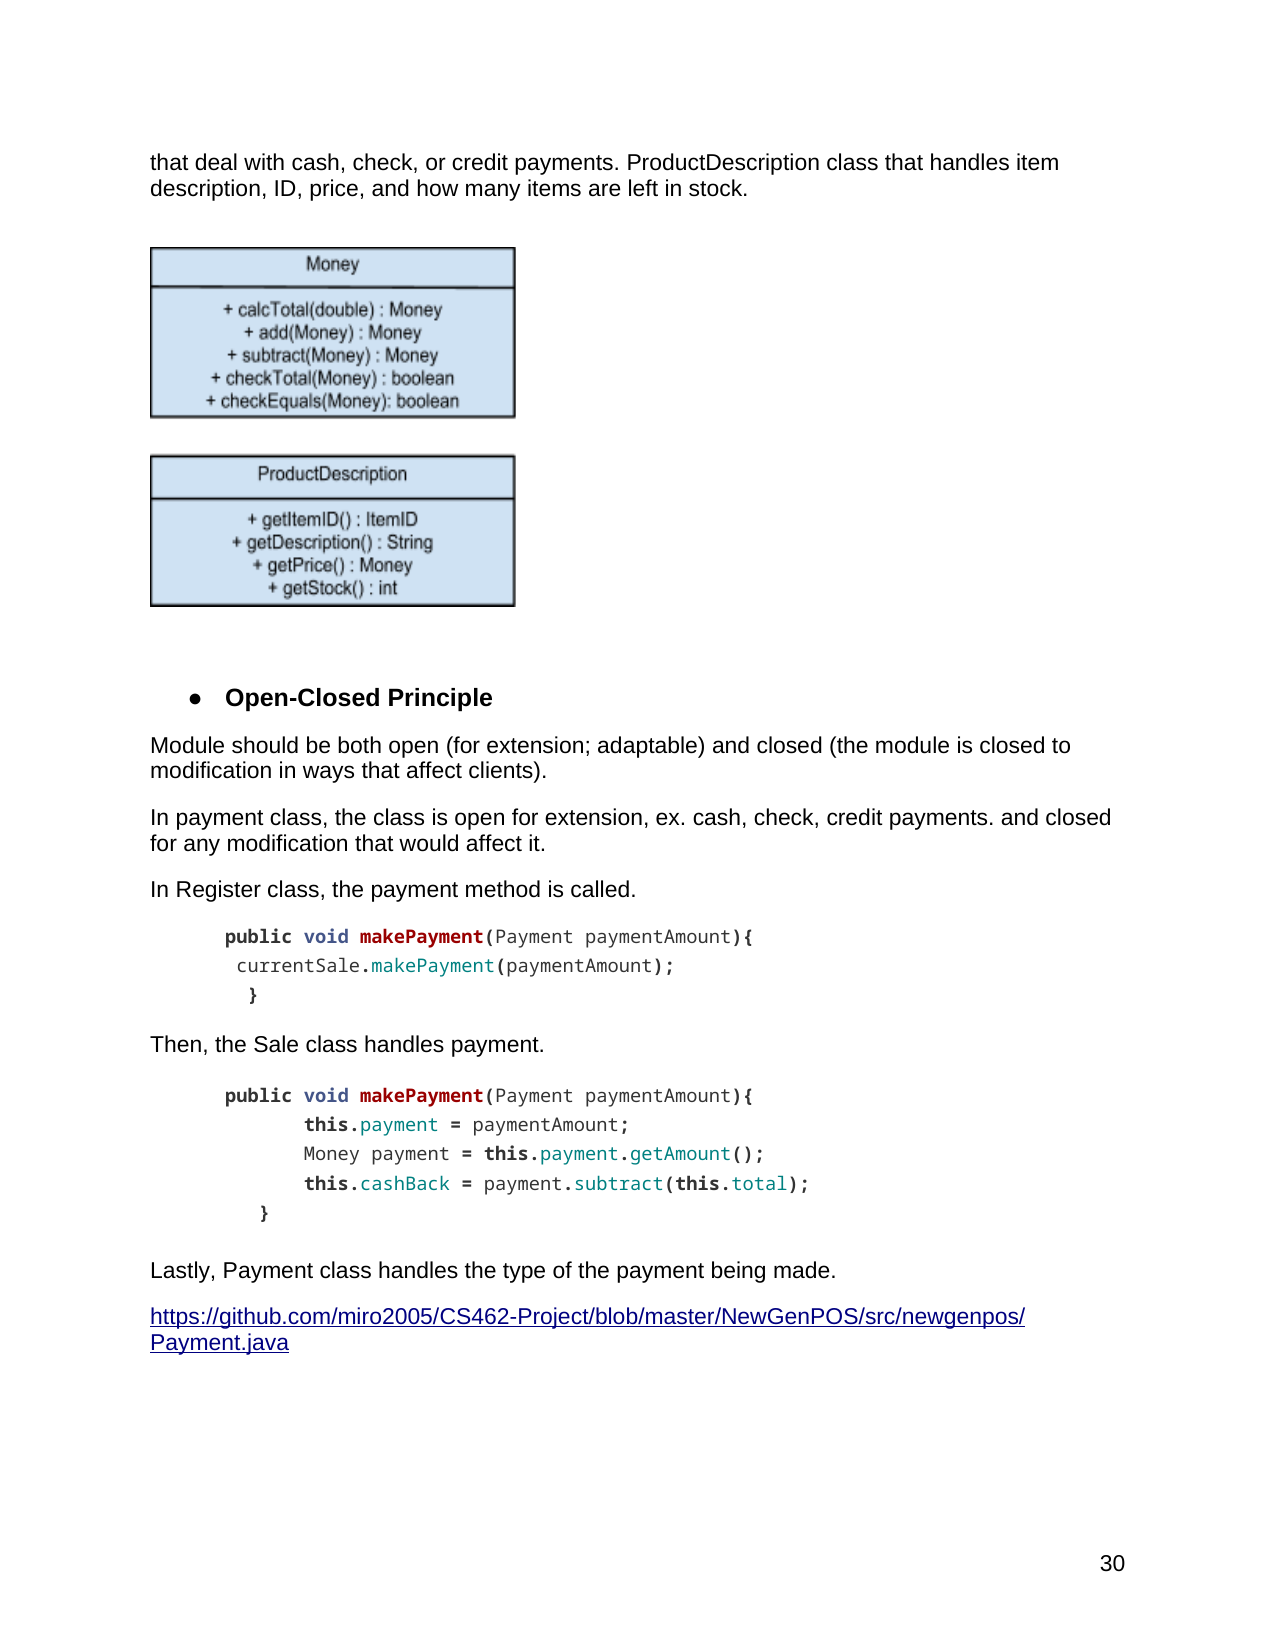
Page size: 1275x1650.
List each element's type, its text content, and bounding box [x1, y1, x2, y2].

text that deal with cash, check, or credit payments. ProductDescription class that handles item description, ID, price, and how many items are left in stock. [150, 150, 1125, 201]
text } [225, 1199, 1125, 1224]
text In Register class, the payment method is called. [150, 877, 1125, 902]
text public void makePayment(Payment paymentAmount){ [225, 923, 1125, 949]
text Module should be both open (for extension; adaptable) and closed (the module is closed to modification in ways that affect clients). [150, 732, 1125, 784]
text Money payment = this.payment.getAmount(); [225, 1141, 1125, 1166]
text In payment class, the class is open for extension, ex. cash, check, credit payments. and closed for any modification that would affect it. [150, 804, 1125, 856]
text currentSale.makePayment(paymentAmount); [225, 952, 1125, 978]
text https://github.com/miro2005/CS462-Project/blob/master/NewGenPOS/src/newgenpos/Payment.java [150, 1304, 1125, 1355]
text } [225, 982, 1125, 1007]
list Open-Closed Principle [187, 684, 1125, 712]
text Lastly, Payment class handles the type of the payment being made. [150, 1258, 1125, 1283]
text this.payment = paymentAmount; [225, 1111, 1125, 1137]
picture [150, 247, 516, 607]
text this.cashBack = payment.subtract(this.total); [225, 1170, 1125, 1195]
text Then, the Sale class handles payment. [150, 1032, 1125, 1057]
text public void makePayment(Payment paymentAmount){ [225, 1082, 1125, 1107]
